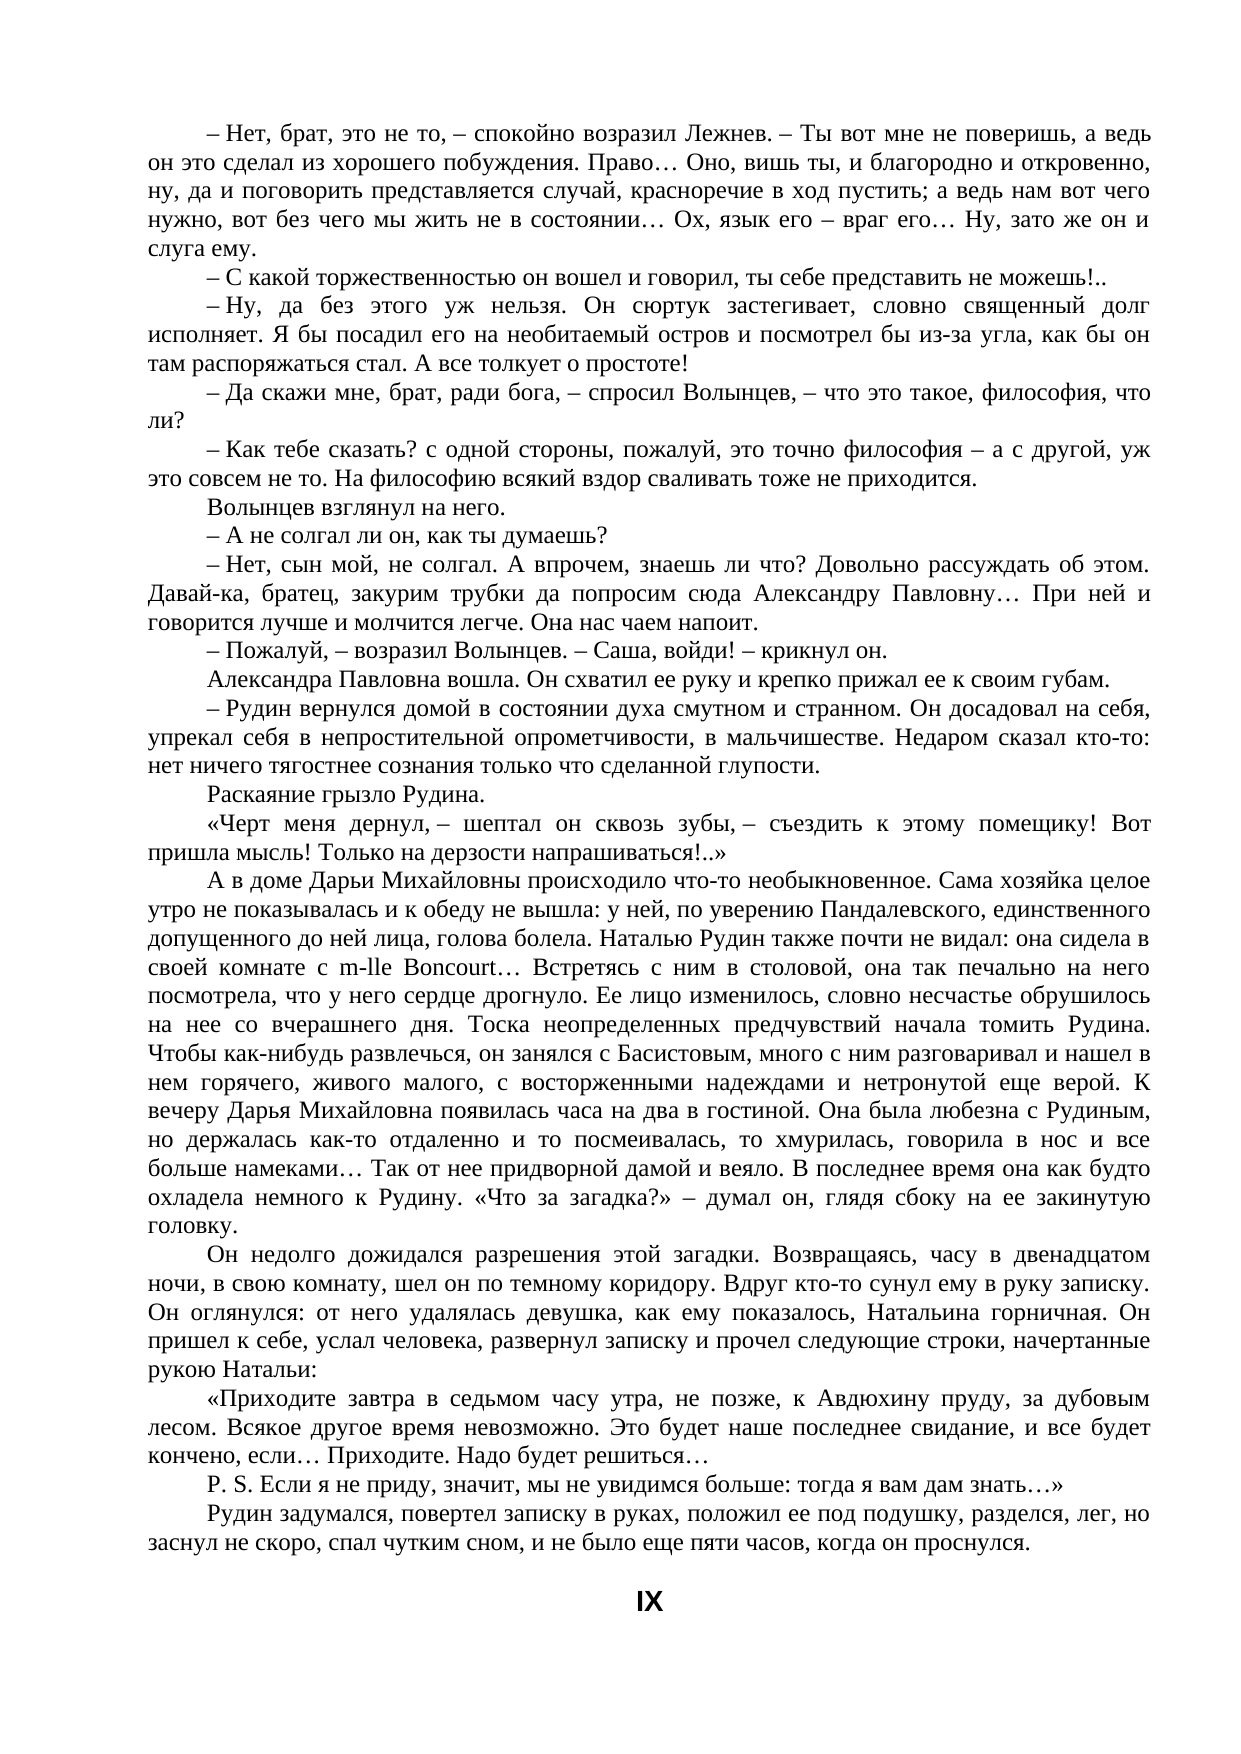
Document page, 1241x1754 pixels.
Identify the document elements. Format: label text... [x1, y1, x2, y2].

text Раскаяние грызло Рудина. [148, 779, 1152, 808]
text А в доме Дарьи Михайловны происходило что-то необыкновенное. Сама хозяйка целое утро не показывалась и к обеду не вышла: у ней, по уверению Пандалевского, единственного допущенного до ней лица, голова болела. Наталью Рудин также почти не видал: она сидела в своей комнате с m-lle Boncourt… Встретясь с ним в столовой, она так печально на него посмотрела, что у него сердце дрогнуло. Ее лицо изменилось, словно несчастье обрушилось на нее со вчерашнего дня. Тоска неопределенных предчувствий начала томить Рудина. Чтобы как-нибудь развлечься, он занялся с Басистовым, много с ним разговаривал и нашел в нем горячего, живого малого, с восторженными надеждами и нетронутой еще верой. К вечеру Дарья Михайловна появилась часа на два в гостиной. Она была любезна с Рудиным, но держалась как-то отдаленно и то посмеивалась, то хмурилась, говорила в нос и все больше намеками… Так от нее придворной дамой и веяло. В последнее время она как будто охладела немного к Рудину. «Что за загадка?» – думал он, глядя сбоку на ее закинутую головку. [148, 866, 1152, 1239]
text – Рудин вернулся домой в состоянии духа смутном и странном. Он досадовал на себя, упрекал себя в непростительной опрометчивости, в мальчишестве. Недаром сказал кто-то: нет ничего тягостнее сознания только что сделанной глупости. [148, 693, 1152, 779]
text «Приходите завтра в седьмом часу утра, не позже, к Авдюхину пруду, за дубовым лесом. Всякое другое время невозможно. Это будет наше последнее свидание, и все будет кончено, если… Приходите. Надо будет решиться… [148, 1383, 1152, 1469]
subtitle IX [148, 1584, 1152, 1618]
text – Как тебе сказать? с одной стороны, пожалуй, это точно философия – а с другой, уж это совсем не то. На философию всякий вздор сваливать тоже не приходится. [148, 434, 1152, 492]
text Р. S. Если я не приду, значит, мы не увидимся больше: тогда я вам дам знать…» [148, 1469, 1152, 1498]
text – Ну, да без этого уж нельзя. Он сюртук застегивает, словно священный долг исполняет. Я бы посадил его на необитаемый остров и посмотрел бы из-за угла, как бы он там распоряжаться стал. А все толкует о простоте! [148, 291, 1152, 377]
text Александра Павловна вошла. Он схватил ее руку и крепко прижал ее к своим губам. [148, 664, 1152, 693]
text – С какой торжественностью он вошел и говорил, ты себе представить не можешь!.. [148, 262, 1152, 291]
text Волынцев взглянул на него. [148, 492, 1152, 521]
text Рудин задумался, повертел записку в руках, положил ее под подушку, разделся, лег, но заснул не скоро, спал чутким сном, и не было еще пяти часов, когда он проснулся. [148, 1498, 1152, 1556]
text – Да скажи мне, брат, ради бога, – спросил Волынцев, – что это такое, философия, что ли? [148, 377, 1152, 434]
text «Черт меня дернул, – шептал он сквозь зубы, – съездить к этому помещику! Вот пришла мысль! Только на дерзости напрашиваться!..» [148, 808, 1152, 866]
text – А не солгал ли он, как ты думаешь? [148, 521, 1152, 549]
text – Нет, брат, это не то, – спокойно возразил Лежнев. – Ты вот мне не поверишь, а ведь он это сделал из хорошего побуждения. Право… Оно, вишь ты, и благородно и откровенно, ну, да и поговорить представляется случай, красноречие в ход пустить; а ведь нам вот чего нужно, вот без чего мы жить не в состоянии… Ох, язык его – враг его… Ну, зато же он и слуга ему. [148, 118, 1152, 262]
text – Нет, сын мой, не солгал. А впрочем, знаешь ли что? Довольно рассуждать об этом. Давай-ка, братец, закурим трубки да попросим сюда Александру Павловну… При ней и говорится лучше и молчится легче. Она нас чаем напоит. [148, 549, 1152, 636]
text Он недолго дожидался разрешения этой загадки. Возвращаясь, часу в двенадцатом ночи, в свою комнату, шел он по темному коридору. Вдруг кто-то сунул ему в руку записку. Он оглянулся: от него удалялась девушка, как ему показалось, Натальина горничная. Он пришел к себе, услал человека, развернул записку и прочел следующие строки, начертанные рукою Натальи: [148, 1239, 1152, 1383]
text – Пожалуй, – возразил Волынцев. – Саша, войди! – крикнул он. [148, 636, 1152, 664]
